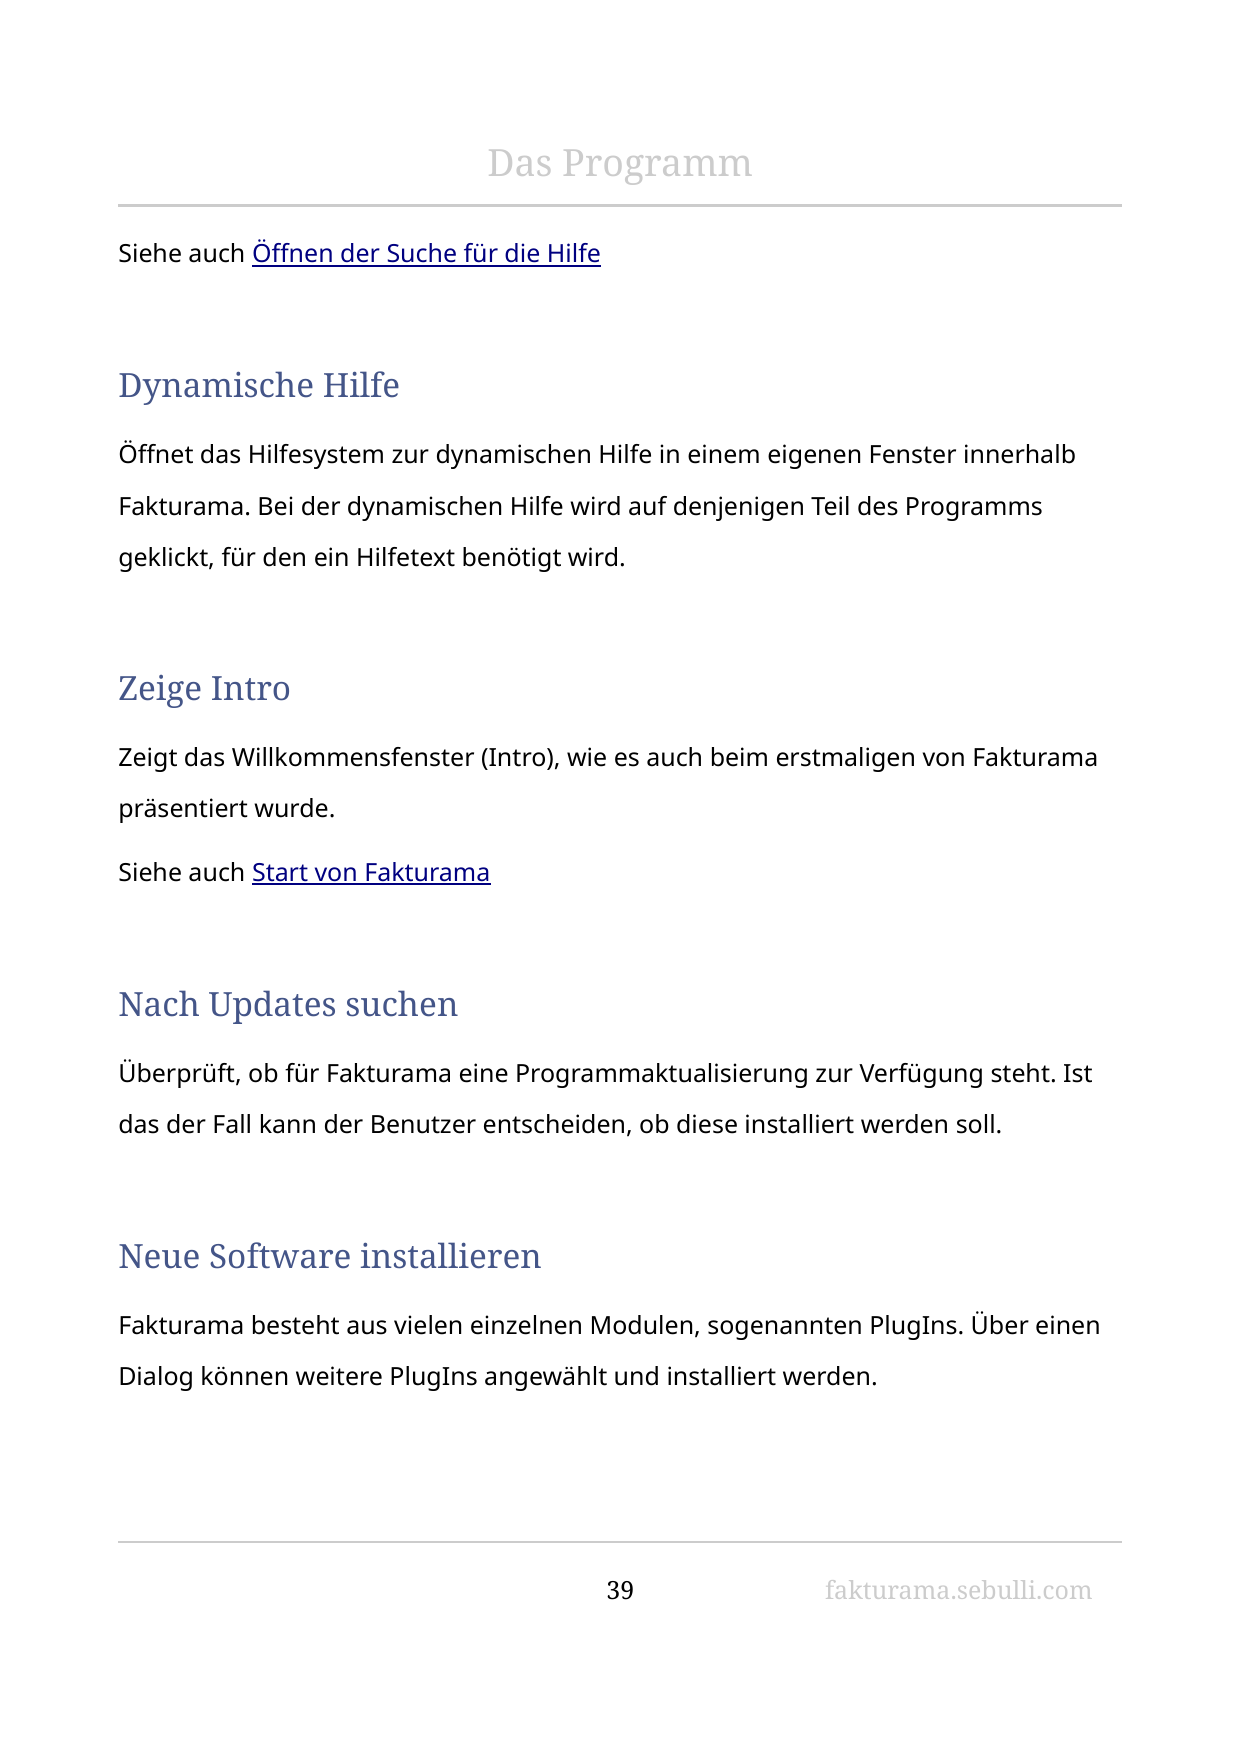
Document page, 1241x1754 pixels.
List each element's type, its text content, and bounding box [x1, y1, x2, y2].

text Siehe auch Start von Fakturama [118, 855, 1122, 889]
text Überprüft, ob für Fakturama eine Programmaktualisierung zur Verfügung steht. Ist das der Fall kann der Benutzer entscheiden, ob diese installiert werden soll. [118, 1056, 1122, 1141]
subtitle Neue Software installieren [118, 1233, 1122, 1278]
text Zeigt das Willkommensfenster (Intro), wie es auch beim erstmaligen von Fakturama präsentiert wurde. [118, 740, 1122, 825]
subtitle Nach Updates suchen [118, 981, 1122, 1026]
text Siehe auch Öffnen der Suche für die Hilfe [118, 236, 1122, 270]
subtitle Dynamische Hilfe [118, 362, 1122, 408]
text Fakturama besteht aus vielen einzelnen Modulen, sogenannten PlugIns. Über einen Dialog können weitere PlugIns angewählt und installiert werden. [118, 1308, 1122, 1393]
subtitle Zeige Intro [118, 665, 1122, 711]
text Öffnet das Hilfesystem zur dynamischen Hilfe in einem eigenen Fenster innerhalb Fakturama. Bei der dynamischen Hilfe wird auf denjenigen Teil des Programms geklickt, für den ein Hilfetext benötigt wird. [118, 437, 1122, 573]
